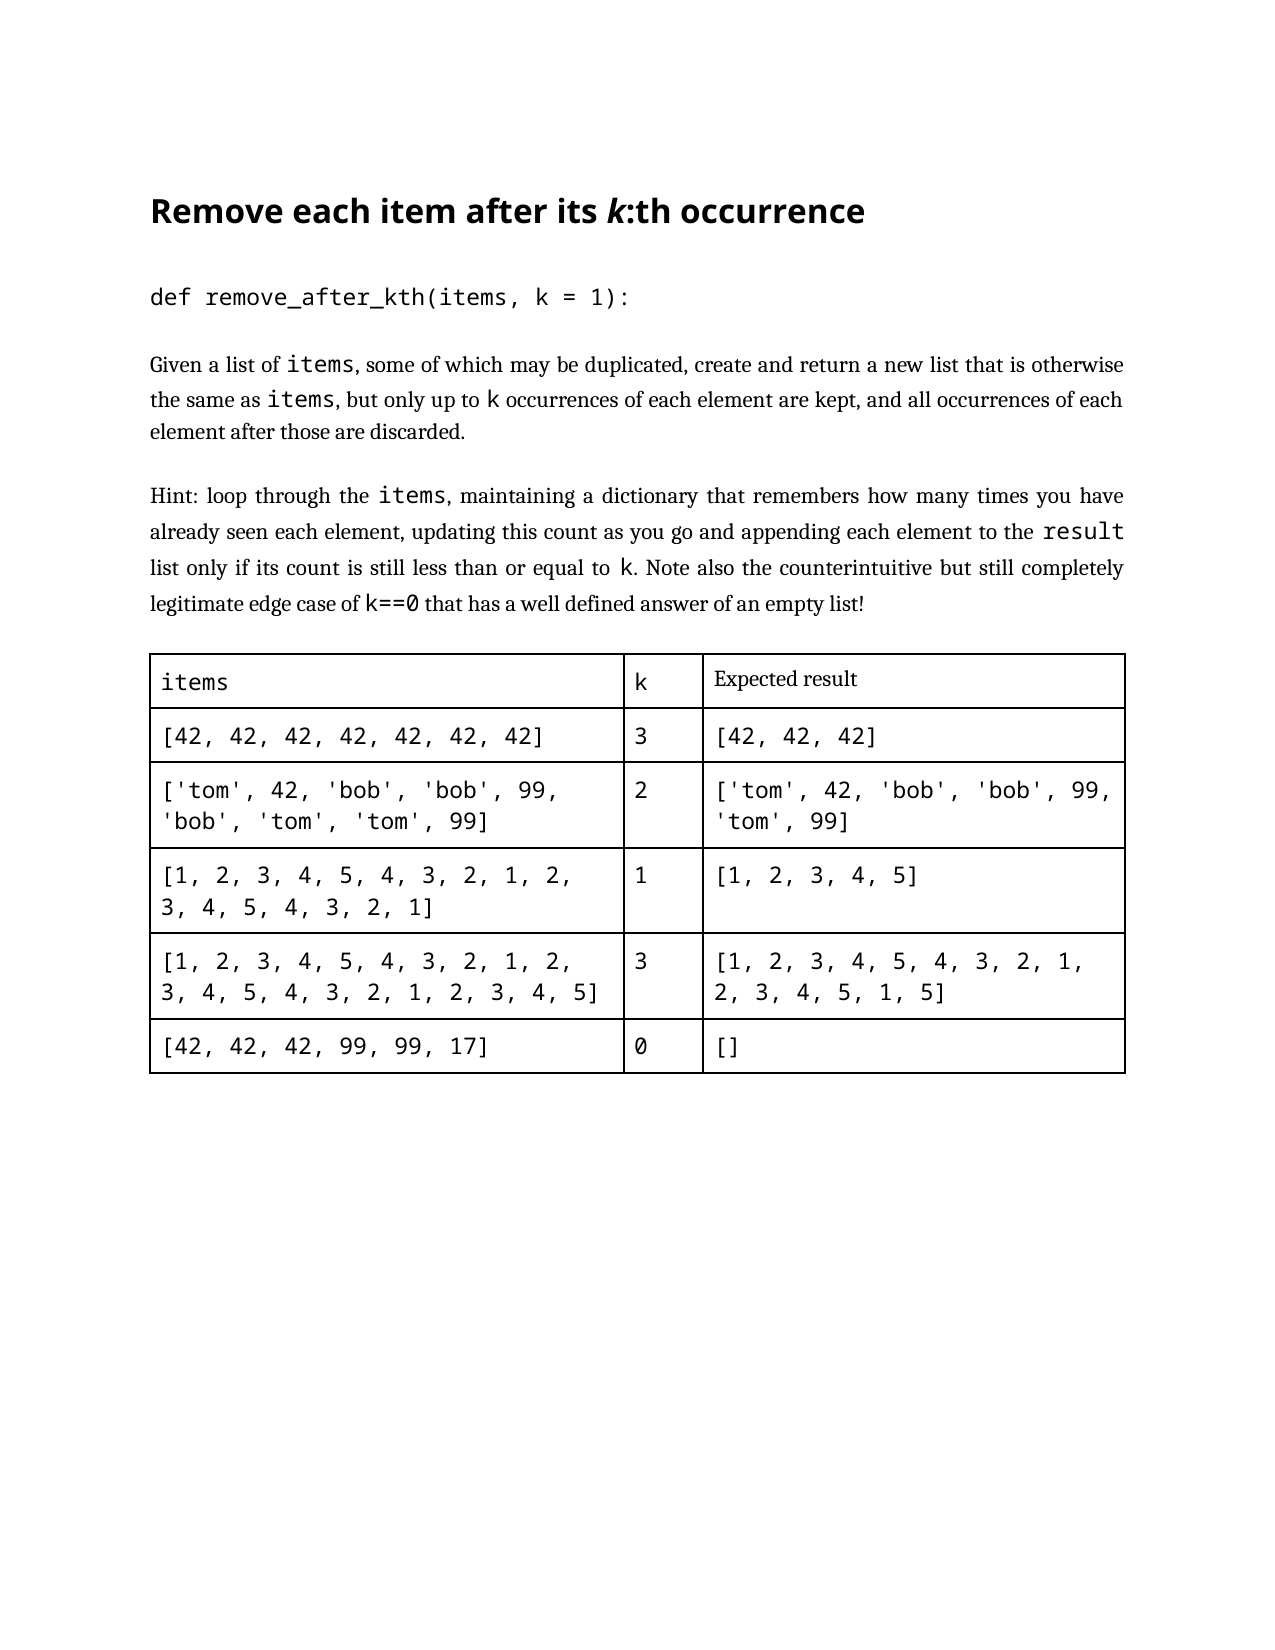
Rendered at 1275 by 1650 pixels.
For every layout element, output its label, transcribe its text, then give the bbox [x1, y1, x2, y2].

table_cell [42, 42, 42, 42, 42, 42, 42] [151, 709, 623, 761]
table_cell 1 [625, 849, 702, 932]
table_cell ['tom', 42, 'bob', 'bob', 99, 'tom', 99] [704, 763, 1124, 847]
table_cell [42, 42, 42] [704, 709, 1124, 761]
table_header items [151, 655, 623, 707]
table_cell [] [704, 1020, 1124, 1072]
table_cell 0 [625, 1020, 702, 1072]
table_cell ['tom', 42, 'bob', 'bob', 99, 'bob', 'tom', 'tom', 99] [151, 763, 623, 847]
table_cell [42, 42, 42, 99, 99, 17] [151, 1020, 623, 1072]
table_cell 3 [625, 709, 702, 761]
table_cell [1, 2, 3, 4, 5, 4, 3, 2, 1, 2, 3, 4, 5, 4, 3, 2, 1, 2, 3, 4, 5] [151, 934, 623, 1017]
subtitle Remove each item after its k:th occurrence [150, 187, 1125, 233]
text Given a list of items, some of which may be duplicated, create and return a new list that is otherwise the same as items, but only up to k occurrences of each element are kept, and all occurrences of each element after those are discarded. [150, 347, 1125, 445]
table_header Expected result [704, 655, 1124, 707]
table_cell 2 [625, 763, 702, 847]
text Hint: loop through the items, maintaining a dictionary that remembers how many times you have already seen each element, updating this count as you go and appending each element to the result list only if its count is still less than or equal to k. Note also the counterintuitive but still completely legitimate edge case of k==0 that has a well defined answer of an empty list! [150, 479, 1125, 618]
table_cell [1, 2, 3, 4, 5, 4, 3, 2, 1, 2, 3, 4, 5, 4, 3, 2, 1] [151, 849, 623, 932]
table_header k [625, 655, 702, 707]
text def remove_after_kth(items, k = 1): [150, 281, 1125, 313]
table_cell 3 [625, 934, 702, 1017]
table_cell [1, 2, 3, 4, 5] [704, 849, 1124, 932]
table_cell [1, 2, 3, 4, 5, 4, 3, 2, 1, 2, 3, 4, 5, 1, 5] [704, 934, 1124, 1017]
